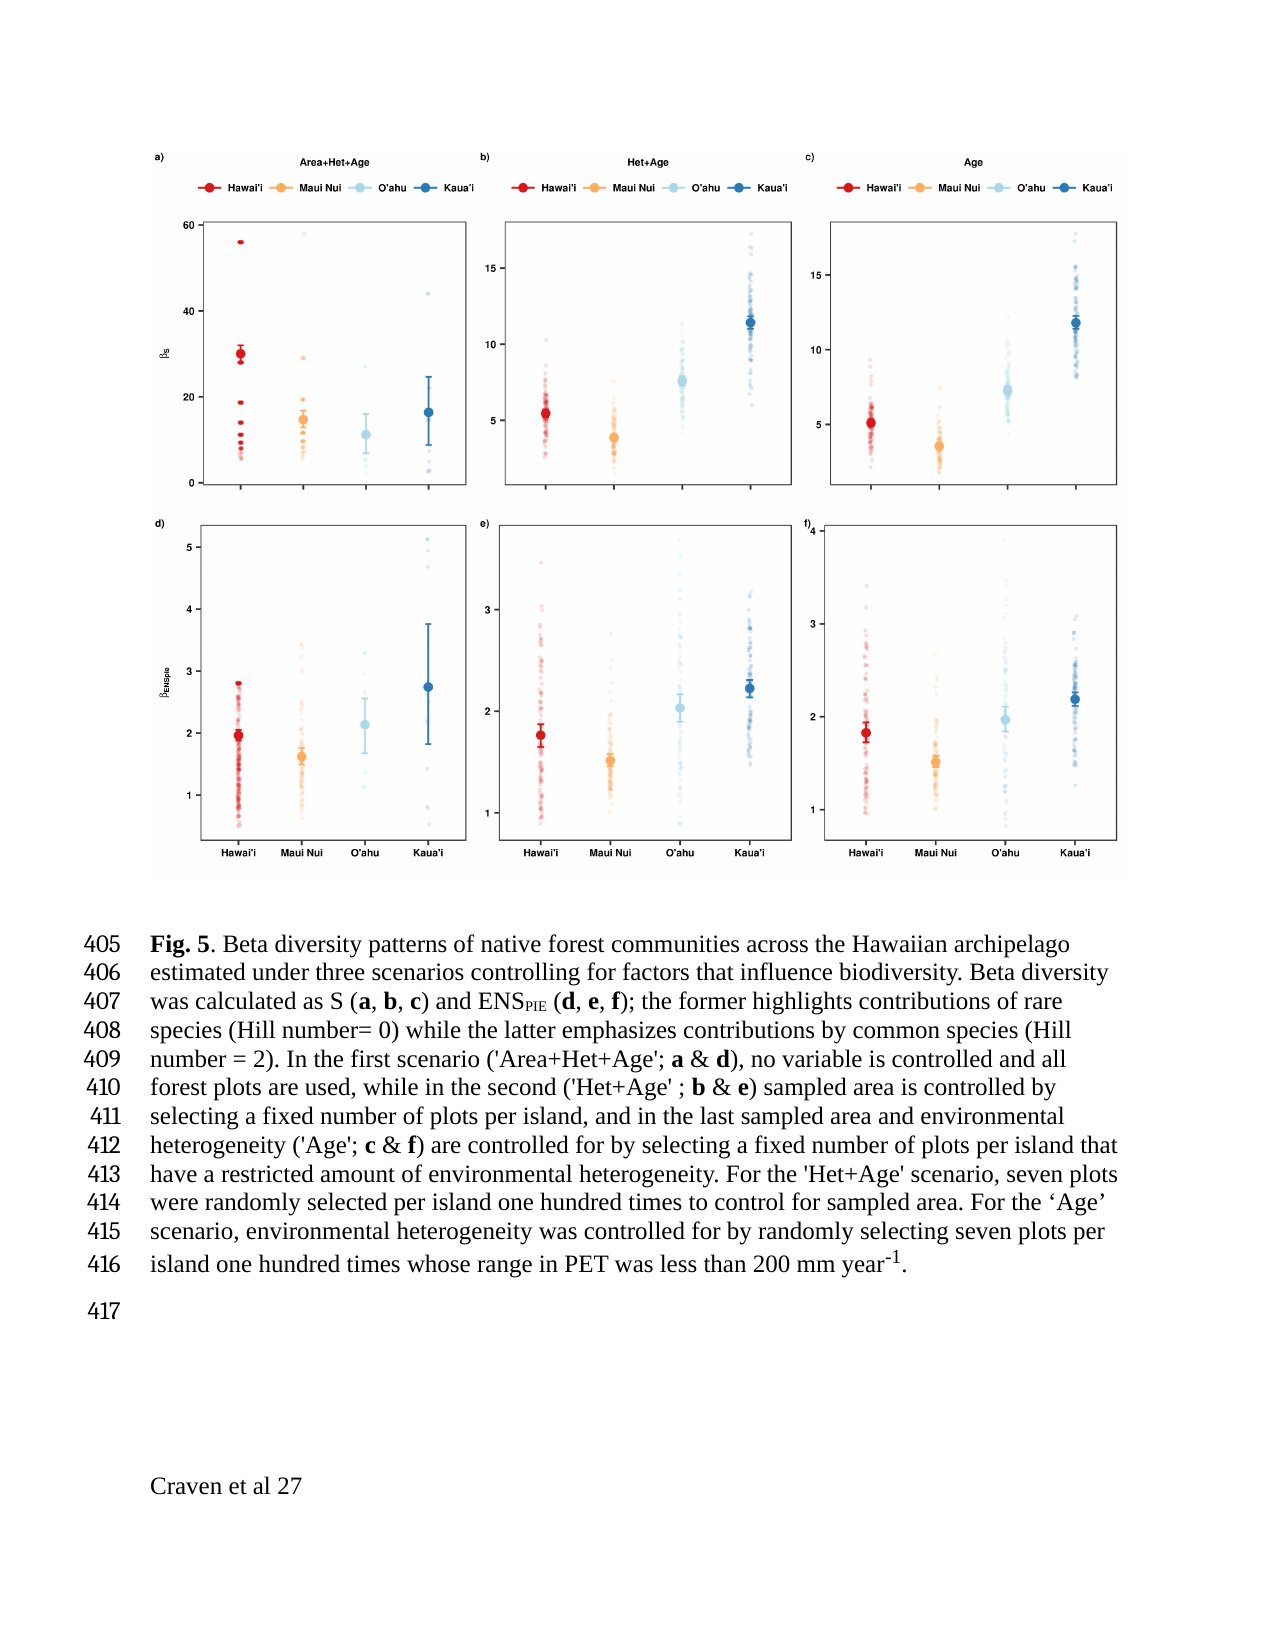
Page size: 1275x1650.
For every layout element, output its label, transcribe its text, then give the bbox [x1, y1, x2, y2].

text Fig. 5. Beta diversity patterns of native forest communities across the Hawaiian archipelago estimated under three scenarios controlling for factors that influence biodiversity. Beta diversity was calculated as S (a, b, c) and ENSPIE (d, e, f); the former highlights contributions of rare species (Hill number= 0) while the latter emphasizes contributions by common species (Hill number = 2). In the first scenario ('Area+Het+Age'; a & d), no variable is controlled and all forest plots are used, while in the second ('Het+Age' ; b & e) sampled area is controlled by selecting a fixed number of plots per island, and in the last sampled area and environmental heterogeneity ('Age'; c & f) are controlled for by selecting a fixed number of plots per island that have a restricted amount of environmental heterogeneity. For the 'Het+Age' scenario, seven plots were randomly selected per island one hundred times to control for sampled area. For the ‘Age’ scenario, environmental heterogeneity was controlled for by randomly selecting seven plots per island one hundred times whose range in PET was less than 200 mm year-1. [150, 929, 1125, 1278]
picture [150, 150, 1125, 882]
